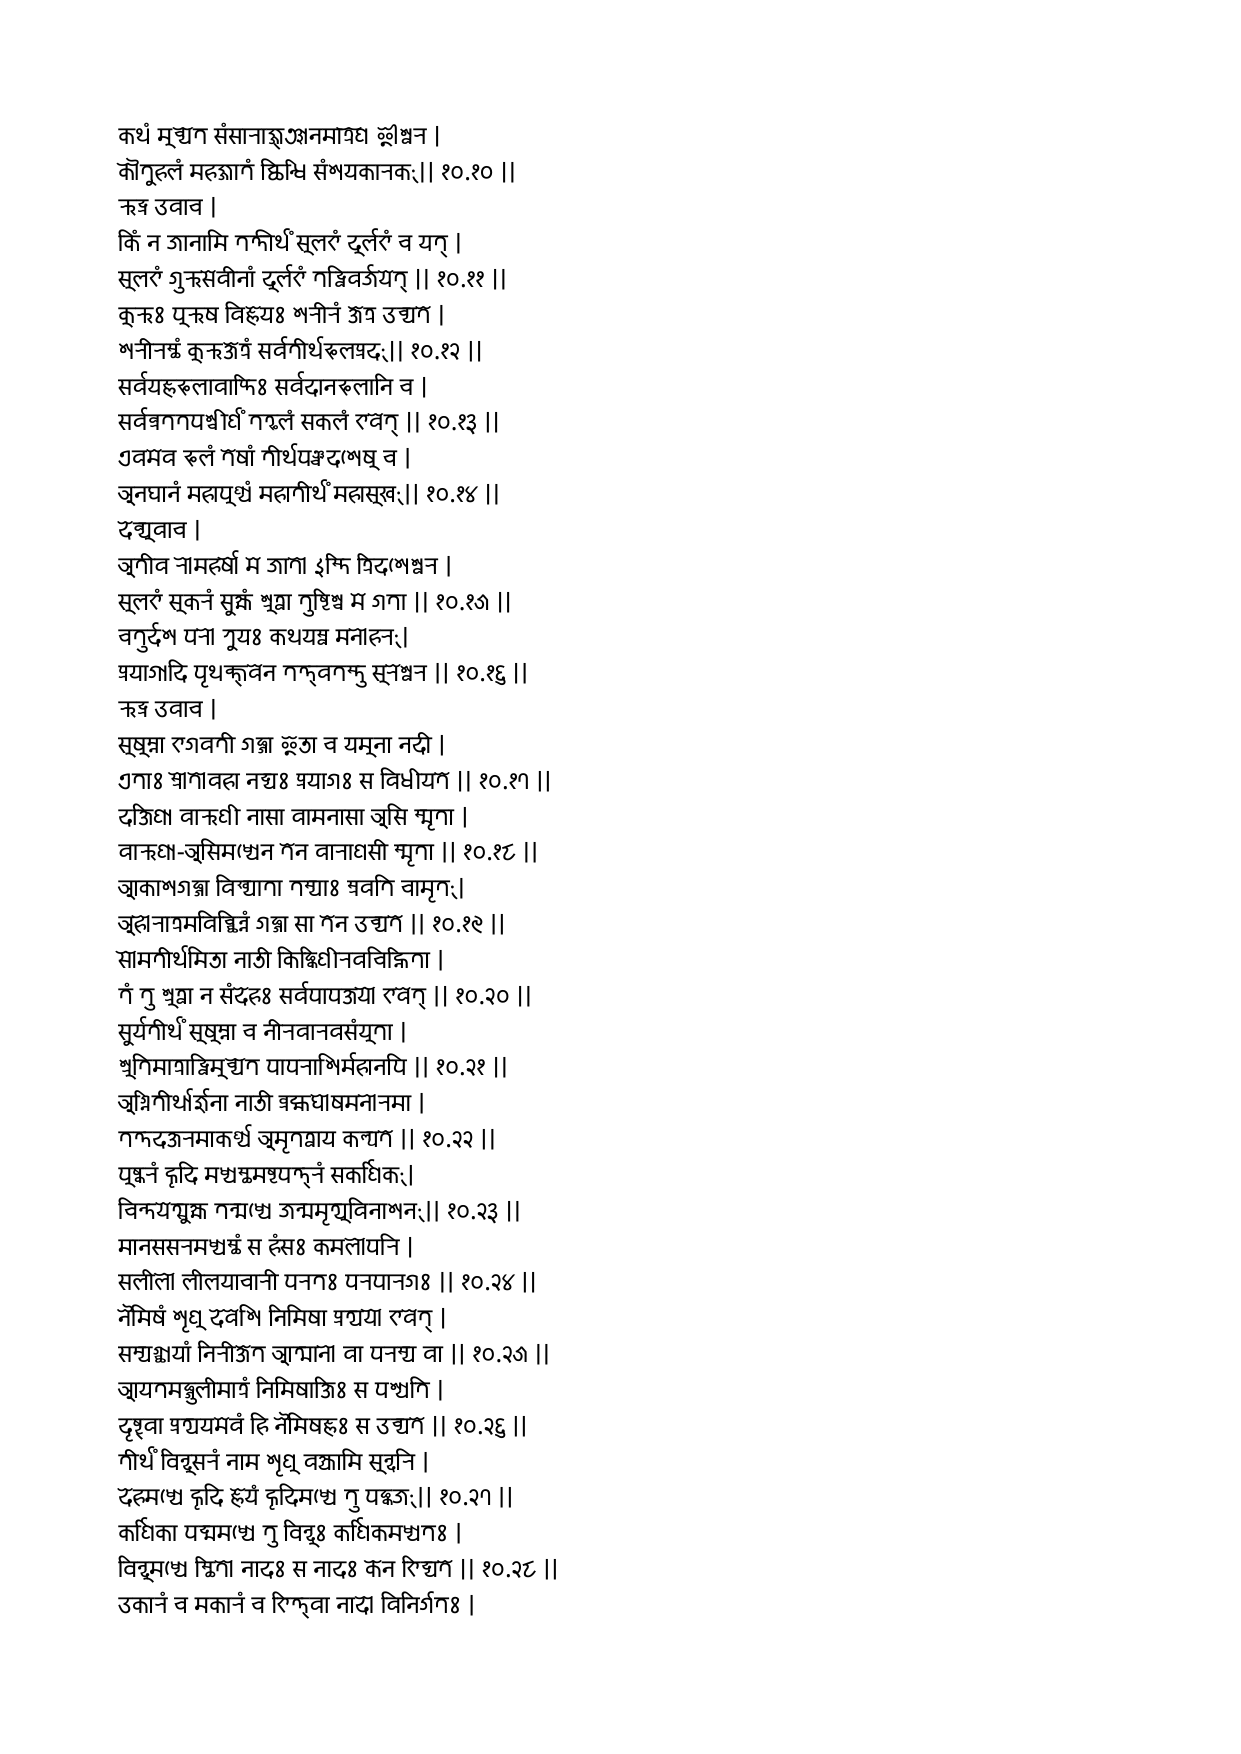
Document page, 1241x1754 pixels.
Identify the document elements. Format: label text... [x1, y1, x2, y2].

text 𑐣𑐿𑐩𑐶𑐲𑑄 𑐱𑐺𑐞𑐸 𑐡𑐾𑐰𑐾𑐱𑐶 𑐣𑐶𑐩𑐶𑐲𑐵 𑐥𑑂𑐬𑐟𑑂𑐫𑐫𑑀 𑐨𑐰𑐾𑐟𑑂 𑑋 [118, 1301, 1122, 1336]
text 𑐎𑑁𑐟𑐹𑐴𑐮𑑄 𑐩𑐴𑐖𑑂𑐖𑐵𑐟𑑄 𑐕𑐶𑐣𑑂𑐢𑐶 𑐳𑑄𑐱𑐫𑐎𑐵𑐬𑐎𑑈𑑋𑑋 𑑑𑑐.𑑑𑑐 𑑋𑑋 [118, 154, 1122, 190]
text 𑐀𑐴𑑀𑐬𑐵𑐟𑑂𑐬𑐩𑐰𑐶𑐔𑑂𑐕𑐶𑐣𑑂𑐣𑑄 𑐐𑐒𑑂𑐐𑐵 𑐳𑐵 𑐟𑐾𑐣 𑐄𑐔𑑂𑐫𑐟𑐾 𑑋𑑋 𑑑𑑐.𑑑𑑙 𑑋𑑋 [118, 906, 1122, 942]
text 𑐰𑐵𑐬𑐸𑐞𑐵-𑐀𑐳𑐶𑐩𑐢𑑂𑐫𑐾𑐣 𑐟𑐾𑐣 𑐰𑐵𑐬𑐵𑐞𑐳𑐷 𑐳𑑂𑐩𑐺𑐟𑐵 𑑋𑑋 𑑑𑑐.𑑑𑑘 𑑋𑑋 [118, 835, 1122, 871]
text 𑐱𑐬𑐷𑐬𑐳𑑂𑐠𑑄 𑐎𑐸𑐬𑐸𑐎𑑂𑐲𑐾𑐟𑑂𑐬𑑄 𑐳𑐬𑑂𑐰𑐟𑐷𑐬𑑂𑐠𑐦𑐮𑐥𑑂𑐬𑐡𑑈𑑋𑑋 𑑑𑑐.𑑑𑑒 𑑋𑑋 [118, 333, 1122, 369]
text 𑐊𑐰𑐩𑐾𑐰 𑐦𑐮𑑄 𑐟𑐾𑐲𑐵𑑄 𑐟𑐷𑐬𑑂𑐠𑐥𑐘𑑂𑐔𑐡𑐱𑐾𑐲𑐸 𑐔 𑑋 [118, 441, 1122, 476]
text 𑐬𑐸𑐡𑑂𑐬 𑐄𑐰𑐵𑐔 𑑋 [118, 190, 1122, 226]
text 𑐳𑐸𑐮𑐨𑑄 𑐐𑐸𑐬𑐸𑐳𑐾𑐰𑐷𑐣𑐵𑑄 𑐡𑐸𑐬𑑂𑐮𑐨𑑄 𑐟𑐡𑑂𑐰𑐶𑐰𑐬𑑂𑐖𑐫𑐾𑐟𑑂 𑑋𑑋 𑑑𑑐.𑑑𑑑 𑑋𑑋 [118, 261, 1122, 297]
text 𑐔𑐟𑐸𑐬𑑂𑐡𑐱 𑐥𑐬𑑀 𑐨𑐹𑐫𑑅 𑐎𑐠𑐫𑐳𑑂𑐰 𑐩𑐣𑑀𑐴𑐬𑑈𑑋 [118, 620, 1122, 656]
text 𑐡𑐾𑐴𑐩𑐢𑑂𑐫𑐾 𑐴𑐺𑐡𑐶 𑐖𑑂𑐘𑐾𑐫𑑄 𑐴𑐺𑐡𑐶𑐩𑐢𑑂𑐫𑐾 𑐟𑐸 𑐥𑐒𑑂𑐎𑐖𑑈𑑋𑑋 𑑑𑑐.𑑒𑑗 𑑋𑑋 [118, 1480, 1122, 1516]
text 𑐎𑐶𑑄 𑐣 𑐖𑐵𑐣𑐵𑐩𑐶 𑐟𑐟𑑂𑐟𑐷𑐬𑑂𑐠𑑄 𑐳𑐸𑐮𑐨𑑄 𑐡𑐸𑐬𑑂𑐮𑐨𑑄 𑐔 𑐫𑐟𑑂 𑑋 [118, 226, 1122, 261]
text 𑐎𑐬𑑂𑐞𑐶𑐎𑐵 𑐥𑐡𑑂𑐩𑐩𑐢𑑂𑐫𑐾 𑐟𑐸 𑐧𑐶𑐣𑑂𑐡𑐸𑑅 𑐎𑐬𑑂𑐞𑐶𑐎𑐩𑐢𑑂𑐫𑐟𑑅 𑑋 [118, 1516, 1122, 1551]
text 𑐡𑐎𑑂𑐲𑐶𑐞𑐵 𑐰𑐵𑐬𑐸𑐞𑐷 𑐣𑐵𑐳𑐵 𑐰𑐵𑐩𑐣𑐵𑐳𑐵 𑐀𑐳𑐶 𑐳𑑂𑐩𑐺𑐟𑐵 𑑋 [118, 799, 1122, 835]
text 𑐬𑐸𑐡𑑂𑐬 𑐄𑐰𑐵𑐔 𑑋 [118, 691, 1122, 727]
text 𑐳𑑀𑐩𑐟𑐷𑐬𑑂𑐠𑐩𑐶𑐜𑐵 𑐣𑐵𑐜𑐷 𑐎𑐶𑐒𑑂𑐎𑐶𑐞𑐷𑐬𑐰𑐔𑐶𑐴𑑂𑐣𑐶𑐟𑐵 𑑋 [118, 942, 1122, 978]
text 𑐟𑐷𑐬𑑂𑐠𑑄 𑐧𑐶𑐣𑑂𑐡𑐸𑐳𑐬𑑄 𑐣𑐵𑐩 𑐱𑐺𑐞𑐸 𑐰𑐎𑑂𑐲𑑂𑐫𑐵𑐩𑐶 𑐳𑐸𑐣𑑂𑐡𑐬𑐶 𑑋 [118, 1444, 1122, 1480]
text 𑐥𑑂𑐬𑐫𑐵𑐐𑐵𑐡𑐶 𑐥𑐺𑐠𑐎𑑂𑐟𑑂𑐰𑐾𑐣 𑐟𑐟𑑂𑐟𑑂𑐰𑐟𑐳𑑂𑐟𑐸 𑐳𑐸𑐬𑐾𑐱𑑂𑐰𑐬 𑑋𑑋 𑑑𑑐.𑑑𑑖 𑑋𑑋 [118, 656, 1122, 691]
text 𑐳𑐮𑐷𑐮𑑀 𑐮𑐷𑐮𑐫𑐵𑐔𑐵𑐬𑐷 𑐥𑐬𑐟𑑅 𑐥𑐬𑐥𑐵𑐬𑐐𑑅 𑑋𑑋 𑑑𑑐.𑑒𑑔 𑑋𑑋 [118, 1265, 1122, 1301]
text 𑐳𑐬𑑂𑐰𑐫𑐖𑑂𑐘𑐦𑐮𑐵𑐰𑐵𑐥𑑂𑐟𑐶𑑅 𑐳𑐬𑑂𑐰𑐡𑐵𑐣𑐦𑐮𑐵𑐣𑐶 𑐔 𑑋 [118, 369, 1122, 405]
text 𑐥𑐸𑐲𑑂𑐎𑐬𑑄 𑐴𑐺𑐡𑐶 𑐩𑐢𑑂𑐫𑐳𑑂𑐠𑐩𑐲𑑂𑐚𑐥𑐟𑑂𑐟𑑂𑐬𑑄 𑐳𑐎𑐬𑑂𑐞𑐶𑐎𑑈𑑋 [118, 1157, 1122, 1193]
text 𑐁𑐎𑐵𑐱𑐐𑐒𑑂𑐐𑐵 𑐰𑐶𑐏𑑂𑐫𑐵𑐟𑐵 𑐟𑐳𑑂𑐫𑐵𑑅 𑐳𑑂𑐬𑐰𑐟𑐶 𑐔𑐵𑐩𑐺𑐟𑑈𑑋 [118, 871, 1122, 906]
text 𑐩𑐵𑐣𑐳𑐳𑐬𑐩𑐢𑑂𑐫𑐳𑑂𑐠𑑄 𑐳 𑐴𑑄𑐳𑑅 𑐎𑐩𑐮𑑀𑐥𑐬𑐶 𑑋 [118, 1229, 1122, 1265]
text 𑐊𑐟𑐵𑑅 𑐳𑑂𑐬𑑀𑐟𑑀𑐰𑐴𑐵 𑐣𑐡𑑂𑐫𑑅 𑐥𑑂𑐬𑐫𑐵𑐐𑑅 𑐳 𑐰𑐶𑐢𑐷𑐫𑐟𑐾 𑑋𑑋 𑑑𑑐.𑑑𑑗 𑑋𑑋 [118, 763, 1122, 799]
text 𑐀𑐟𑐷𑐰 𑐬𑑀𑐩𑐴𑐬𑑂𑐲𑑀 𑐩𑐾 𑐖𑐵𑐟𑑀 𑑇𑐳𑑂𑐟𑐶 𑐟𑑂𑐬𑐶𑐡𑐱𑐾𑐱𑑂𑐰𑐬 𑑋 [118, 548, 1122, 584]
text 𑐡𑐺𑐲𑑂𑐚𑑂𑐰𑐵 𑐥𑑂𑐬𑐟𑑂𑐫𑐫𑐩𑐾𑐰𑑄 𑐴𑐶 𑐣𑐿𑐩𑐶𑐲𑐖𑑂𑐘𑑅 𑐳 𑐄𑐔𑑂𑐫𑐟𑐾 𑑋𑑋 𑑑𑑐.𑑒𑑖 𑑋𑑋 [118, 1408, 1122, 1444]
text 𑐟𑐟𑑂𑐟𑐡𑐎𑑂𑐲𑐬𑐩𑐵𑐎𑐬𑑂𑐞𑑂𑐫 𑐀𑐩𑐺𑐟𑐟𑑂𑐰𑐵𑐫 𑐎𑐮𑑂𑐥𑐟𑐾 𑑋𑑋 𑑑𑑐.𑑒𑑒 𑑋𑑋 [118, 1121, 1122, 1157]
text 𑐁𑐫𑐟𑐩𑐒𑑂𑐐𑐸𑐮𑐷𑐩𑐵𑐟𑑂𑐬𑑄 𑐣𑐶𑐩𑐶𑐲𑐵𑐎𑑂𑐲𑐶𑑅 𑐳 𑐥𑐱𑑂𑐫𑐟𑐶 𑑋 [118, 1372, 1122, 1408]
text 𑐄𑐎𑐵𑐬𑑄 𑐔 𑐩𑐎𑐵𑐬𑑄 𑐔 𑐨𑐶𑐟𑑂𑐟𑑂𑐰𑐵 𑐣𑐵𑐡𑑀 𑐰𑐶𑐣𑐶𑐬𑑂𑐐𑐟𑑅 𑑋 [118, 1587, 1122, 1623]
text 𑐟𑑄 𑐟𑐸 𑐱𑑂𑐬𑐸𑐟𑑂𑐰𑐵 𑐣 𑐳𑑄𑐡𑐾𑐴𑑅 𑐳𑐬𑑂𑐰𑐥𑐵𑐥𑐎𑑂𑐲𑐫𑑀 𑐨𑐰𑐾𑐟𑑂 𑑋𑑋 𑑑𑑐.𑑒𑑐 𑑋𑑋 [118, 978, 1122, 1014]
text 𑐎𑐠𑑄 𑐩𑐸𑐔𑑂𑐫𑐾𑐟 𑐳𑑄𑐳𑐵𑐬𑐵𑐖𑑂𑐖𑑂𑐘𑐵𑐣𑐩𑐵𑐟𑑂𑐬𑐾𑐞 𑐃𑐱𑑂𑐰𑐬 𑑋 [118, 118, 1122, 154]
text 𑐳𑐹𑐬𑑂𑐫𑐟𑐷𑐬𑑂𑐠𑑄 𑐳𑐸𑐲𑐸𑐩𑑂𑐣𑐵 𑐔 𑐣𑐷𑐬𑐰𑐵𑐬𑐰𑐳𑑄𑐫𑐸𑐟𑐵 𑑋 [118, 1014, 1122, 1050]
text 𑐀𑐣𑐑𑐵𑐣𑑄 𑐩𑐴𑐵𑐥𑐸𑐞𑑂𑐫𑑄 𑐩𑐴𑐵𑐟𑐷𑐬𑑂𑐠𑑄 𑐩𑐴𑐵𑐳𑐸𑐏𑑈𑑋𑑋 𑑑𑑐.𑑑𑑔 𑑋𑑋 [118, 476, 1122, 512]
text 𑐡𑐾𑐰𑑂𑐫𑐸𑐰𑐵𑐔 𑑋 [118, 512, 1122, 548]
text 𑐎𑐸𑐬𑐸𑑅 𑐥𑐸𑐬𑐸𑐲 𑐰𑐶𑐖𑑂𑐘𑐾𑐫𑑅 𑐱𑐬𑐷𑐬𑑄 𑐎𑑂𑐲𑐾𑐟𑑂𑐬 𑐄𑐔𑑂𑐫𑐟𑐾 𑑋 [118, 297, 1122, 333]
text 𑐔𑐶𑐣𑑂𑐟𑐫𑐾𑐟𑑂𑐳𑐹𑐎𑑂𑐲𑑂𑐩 𑐟𑐣𑑂𑐩𑐢𑑂𑐫𑐾 𑐖𑐣𑑂𑐩𑐩𑐺𑐟𑑂𑐫𑐸𑐰𑐶𑐣𑐵𑐱𑐣𑑈𑑋𑑋 𑑑𑑐.𑑒𑑓 𑑋𑑋 [118, 1193, 1122, 1229]
text 𑐧𑐶𑐣𑑂𑐡𑐸𑐩𑐢𑑂𑐫𑐾 𑐳𑑂𑐠𑐶𑐟𑑀 𑐣𑐵𑐡𑑅 𑐳 𑐣𑐵𑐡𑑅 𑐎𑐾𑐣 𑐨𑐶𑐡𑑂𑐫𑐟𑐾 𑑋𑑋 𑑑𑑐.𑑒𑑘 𑑋𑑋 [118, 1551, 1122, 1587]
text 𑐳𑐸𑐲𑐸𑐩𑑂𑐣𑐵 𑐨𑐐𑐰𑐟𑐷 𑐐𑐒𑑂𑐐𑐵 𑐂𑐜𑐵 𑐔 𑐫𑐩𑐸𑐣𑐵 𑐣𑐡𑐷 𑑋 [118, 727, 1122, 763]
text 𑐀𑐐𑑂𑐣𑐶𑐟𑐷𑐬𑑂𑐠𑐵𑐬𑑂𑐖𑐸𑐣𑐵 𑐣𑐵𑐜𑐷 𑐧𑑂𑐬𑐴𑑂𑐩𑐑𑑀𑐲𑐩𑐣𑑀𑐬𑐩𑐵 𑑋 [118, 1086, 1122, 1121]
text 𑐳𑐬𑑂𑐰𑐰𑑂𑐬𑐟𑐟𑐥𑐱𑑂𑐔𑐷𑐬𑑂𑐞𑑄 𑐟𑐟𑑂𑐦𑐮𑑄 𑐳𑐎𑐮𑑄 𑐨𑐰𑐾𑐟𑑂 𑑋𑑋 𑑑𑑐.𑑑𑑓 𑑋𑑋 [118, 405, 1122, 441]
text 𑐳𑐸𑐮𑐨𑑄 𑐳𑐸𑐎𑐬𑑄 𑐳𑐹𑐎𑑂𑐲𑑂𑐩𑑄 𑐱𑑂𑐬𑐸𑐟𑑂𑐰𑐵 𑐟𑐸𑐲𑑂𑐚𑐶𑐱𑑂𑐔 𑐩𑐾 𑐐𑐟𑐵 𑑋𑑋 𑑑𑑐.𑑑𑑕 𑑋𑑋 [118, 584, 1122, 620]
text 𑐱𑑂𑐬𑐸𑐟𑐶𑐩𑐵𑐟𑑂𑐬𑐵𑐡𑑂𑐰𑐶𑐩𑐸𑐔𑑂𑐫𑐾𑐟 𑐥𑐵𑐥𑐬𑐵𑐱𑐶𑐬𑑂𑐩𑐴𑐵𑐣𑐥𑐶 𑑋𑑋 𑑑𑑐.𑑒𑑑 𑑋𑑋 [118, 1050, 1122, 1086]
text 𑐳𑐩𑑂𑐫𑐐𑑂𑐕𑐵𑐫𑐵𑑄 𑐣𑐶𑐬𑐷𑐎𑑂𑐲𑐾𑐟 𑐁𑐟𑑂𑐩𑐵𑐣𑑀 𑐰𑐵 𑐥𑐬𑐳𑑂𑐫 𑐰𑐵 𑑋𑑋 𑑑𑑐.𑑒𑑕 𑑋𑑋 [118, 1336, 1122, 1372]
